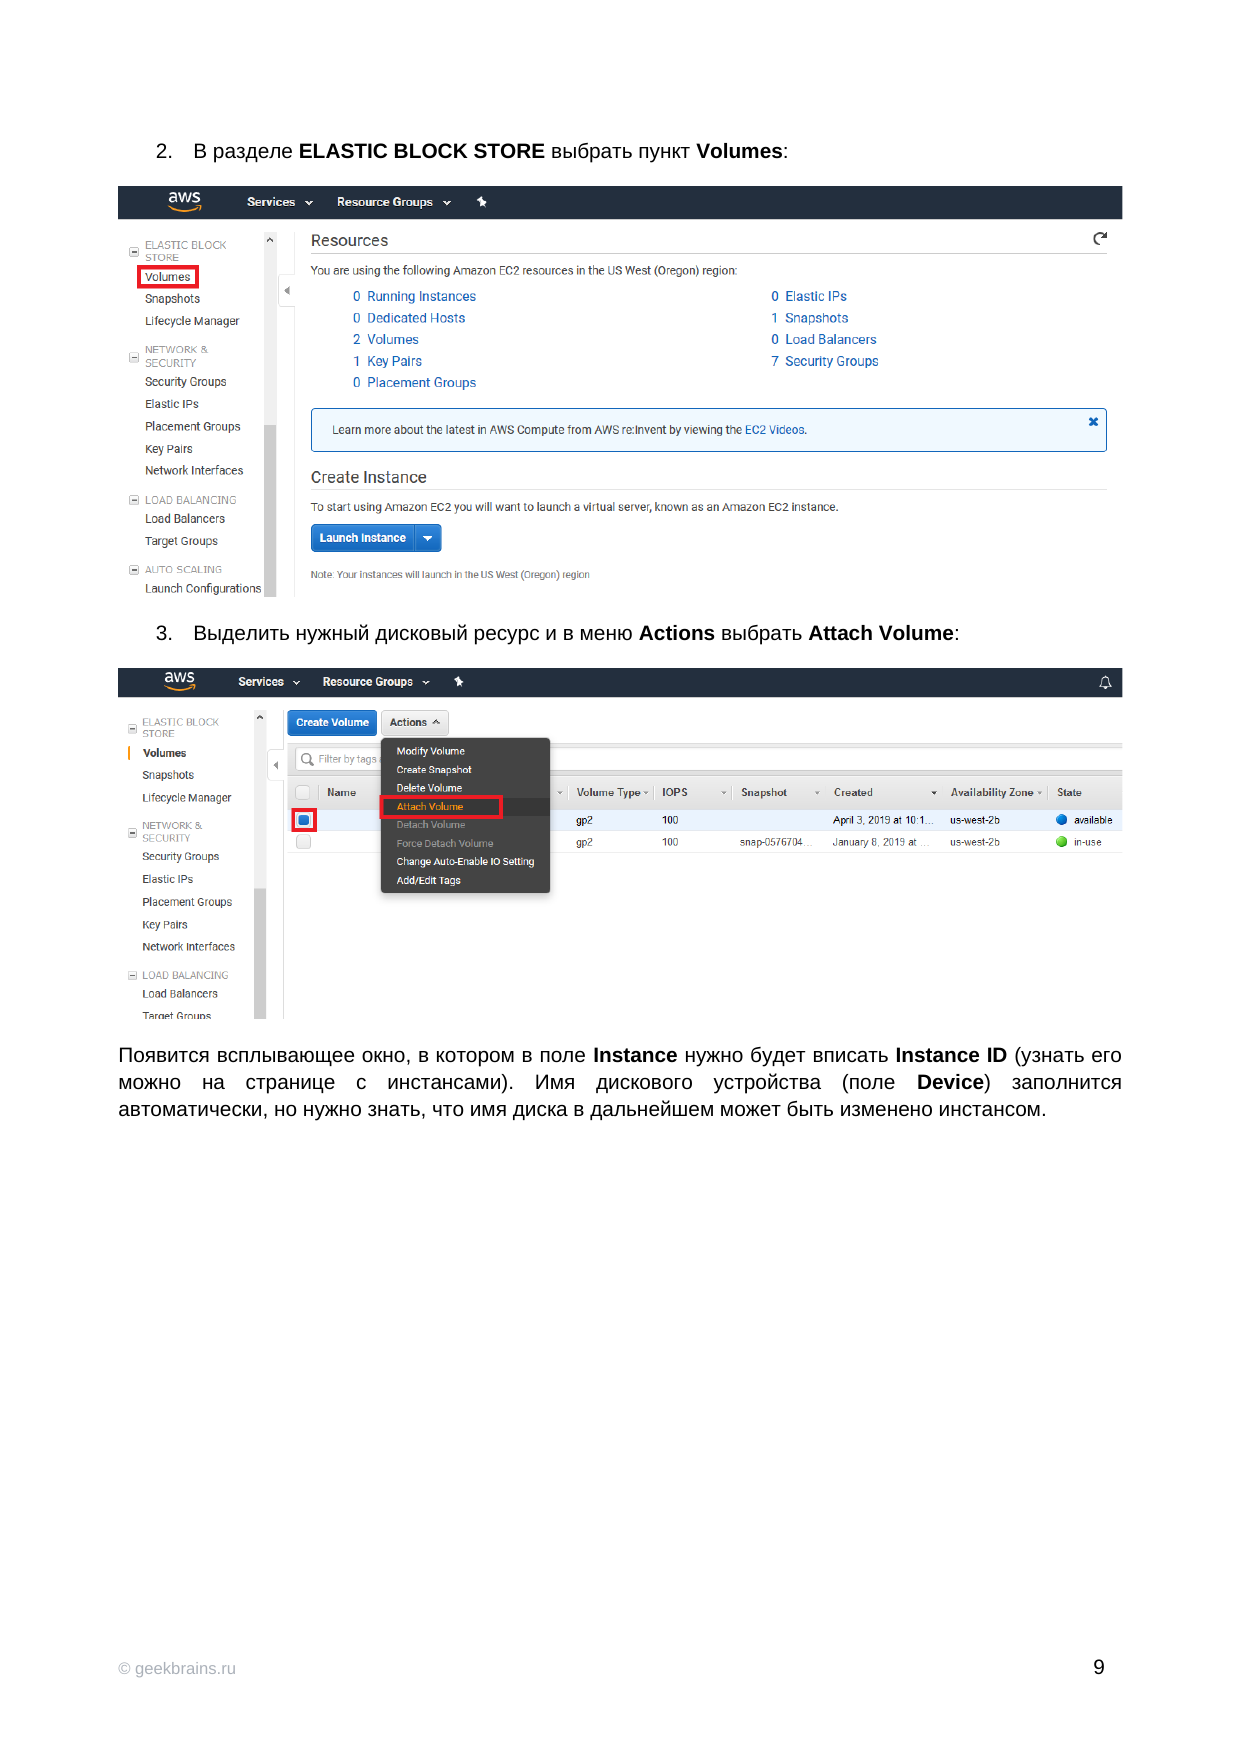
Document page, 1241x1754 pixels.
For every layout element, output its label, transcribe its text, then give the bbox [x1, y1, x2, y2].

list Выделить нужный дисковый ресурс и в меню Actions выбрать Attach Volume: [156, 621, 1122, 645]
text Появится всплывающее окно, в котором в поле Instance нужно будет вписать Instance ID (узнать его можно на странице с инстансами). Имя дискового устройства (поле Device) заполнится автоматически, но нужно знать, что имя диска в дальнейшем может быть изменено инстансом. [118, 1043, 1122, 1121]
picture [118, 668, 1123, 1019]
list В разделе ELASTIC BLOCK STORE выбрать пункт Volumes: [156, 139, 1122, 163]
picture [118, 186, 1123, 597]
